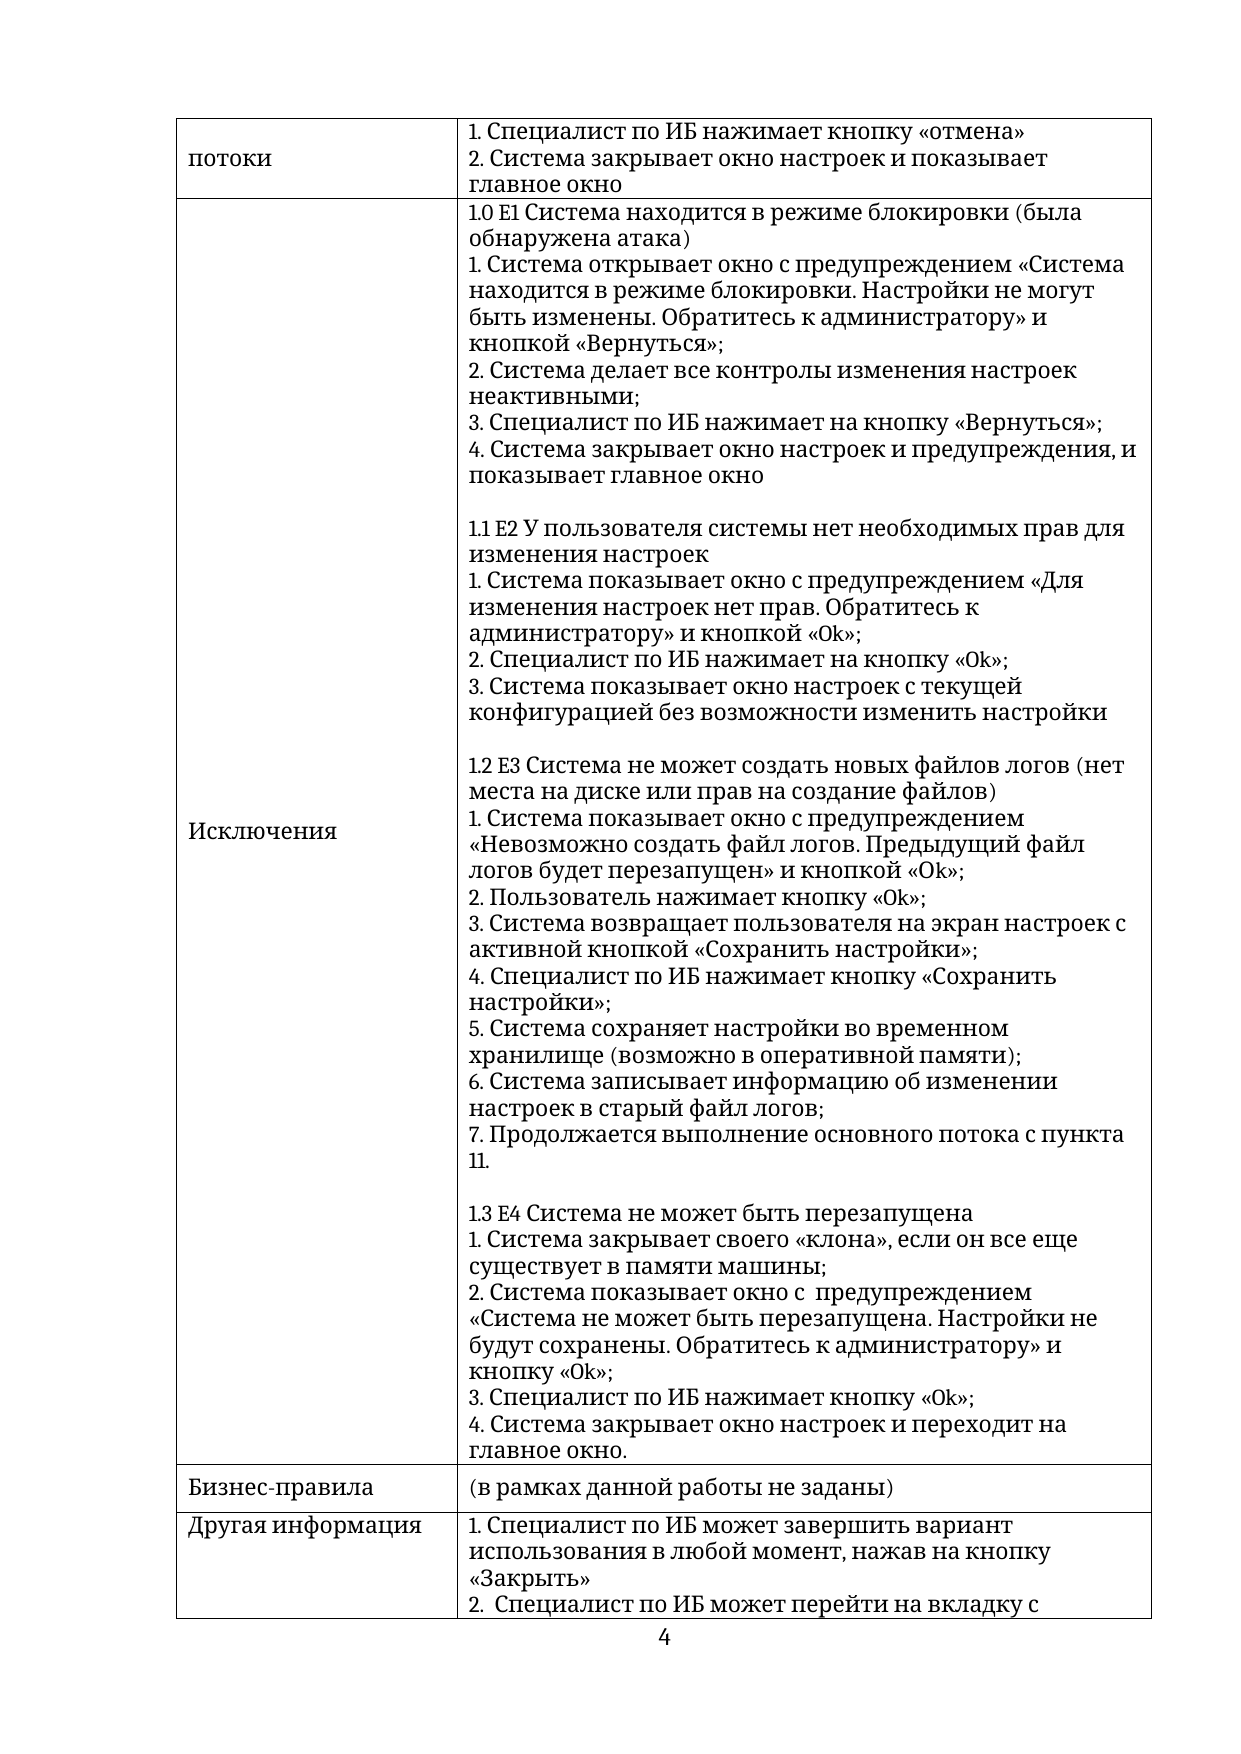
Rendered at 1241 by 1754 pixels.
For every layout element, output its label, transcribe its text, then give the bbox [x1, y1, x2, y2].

table_cell Бизнес-правила [177, 1465, 457, 1512]
table_cell Другая информация [177, 1513, 457, 1618]
table_cell Исключения [177, 199, 457, 1464]
table_cell 1.0 E1 Система находится в режиме блокировки (была обнаружена атака) 1. Система открывает окно с предупреждением «Система находится в режиме блокировки. Настройки не могут быть изменены. Обратитесь к администратору» и кнопкой «Вернуться»; 2. Система делает все контролы изменения настроек неактивными; 3. Специалист по ИБ нажимает на кнопку «Вернуться»; 4. Система закрывает окно настроек и предупреждения, и показывает главное окно 1.1 E2 У пользователя системы нет необходимых прав для изменения настроек 1. Система показывает окно с предупреждением «Для изменения настроек нет прав. Обратитесь к администратору» и кнопкой «Ok»; 2. Специалист по ИБ нажимает на кнопку «Ok»; 3. Система показывает окно настроек с текущей конфигурацией без возможности изменить настройки 1.2 E3 Система не может создать новых файлов логов (нет места на диске или прав на создание файлов) 1. Система показывает окно с предупреждением «Невозможно создать файл логов. Предыдущий файл логов будет перезапущен» и кнопкой «Оk»; 2. Пользователь нажимает кнопку «Ok»; 3. Система возвращает пользователя на экран настроек с активной кнопкой «Сохранить настройки»; 4. Специалист по ИБ нажимает кнопку «Сохранить настройки»; 5. Система сохраняет настройки во временном хранилище (возможно в оперативной памяти); 6. Система записывает информацию об изменении настроек в старый файл логов; 7. Продолжается выполнение основного потока с пункта 11. 1.3 E4 Система не может быть перезапущена 1. Система закрывает своего «клона», если он все еще существует в памяти машины; 2. Система показывает окно с предупреждением «Система не может быть перезапущена. Настройки не будут сохранены. Обратитесь к администратору» и кнопку «Ok»; 3. Специалист по ИБ нажимает кнопку «Ok»; 4. Система закрывает окно настроек и переходит на главное окно. [458, 199, 1151, 1464]
table_cell потоки [177, 119, 457, 198]
table_cell (в рамках данной работы не заданы) [458, 1465, 1151, 1512]
table_cell 1. Специалист по ИБ нажимает кнопку «отмена» 2. Система закрывает окно настроек и показывает главное окно [458, 119, 1151, 198]
table_cell 1. Специалист по ИБ может завершить вариант использования в любой момент, нажав на кнопку «Закрыть» 2. Специалист по ИБ может перейти на вкладку с [458, 1513, 1151, 1618]
